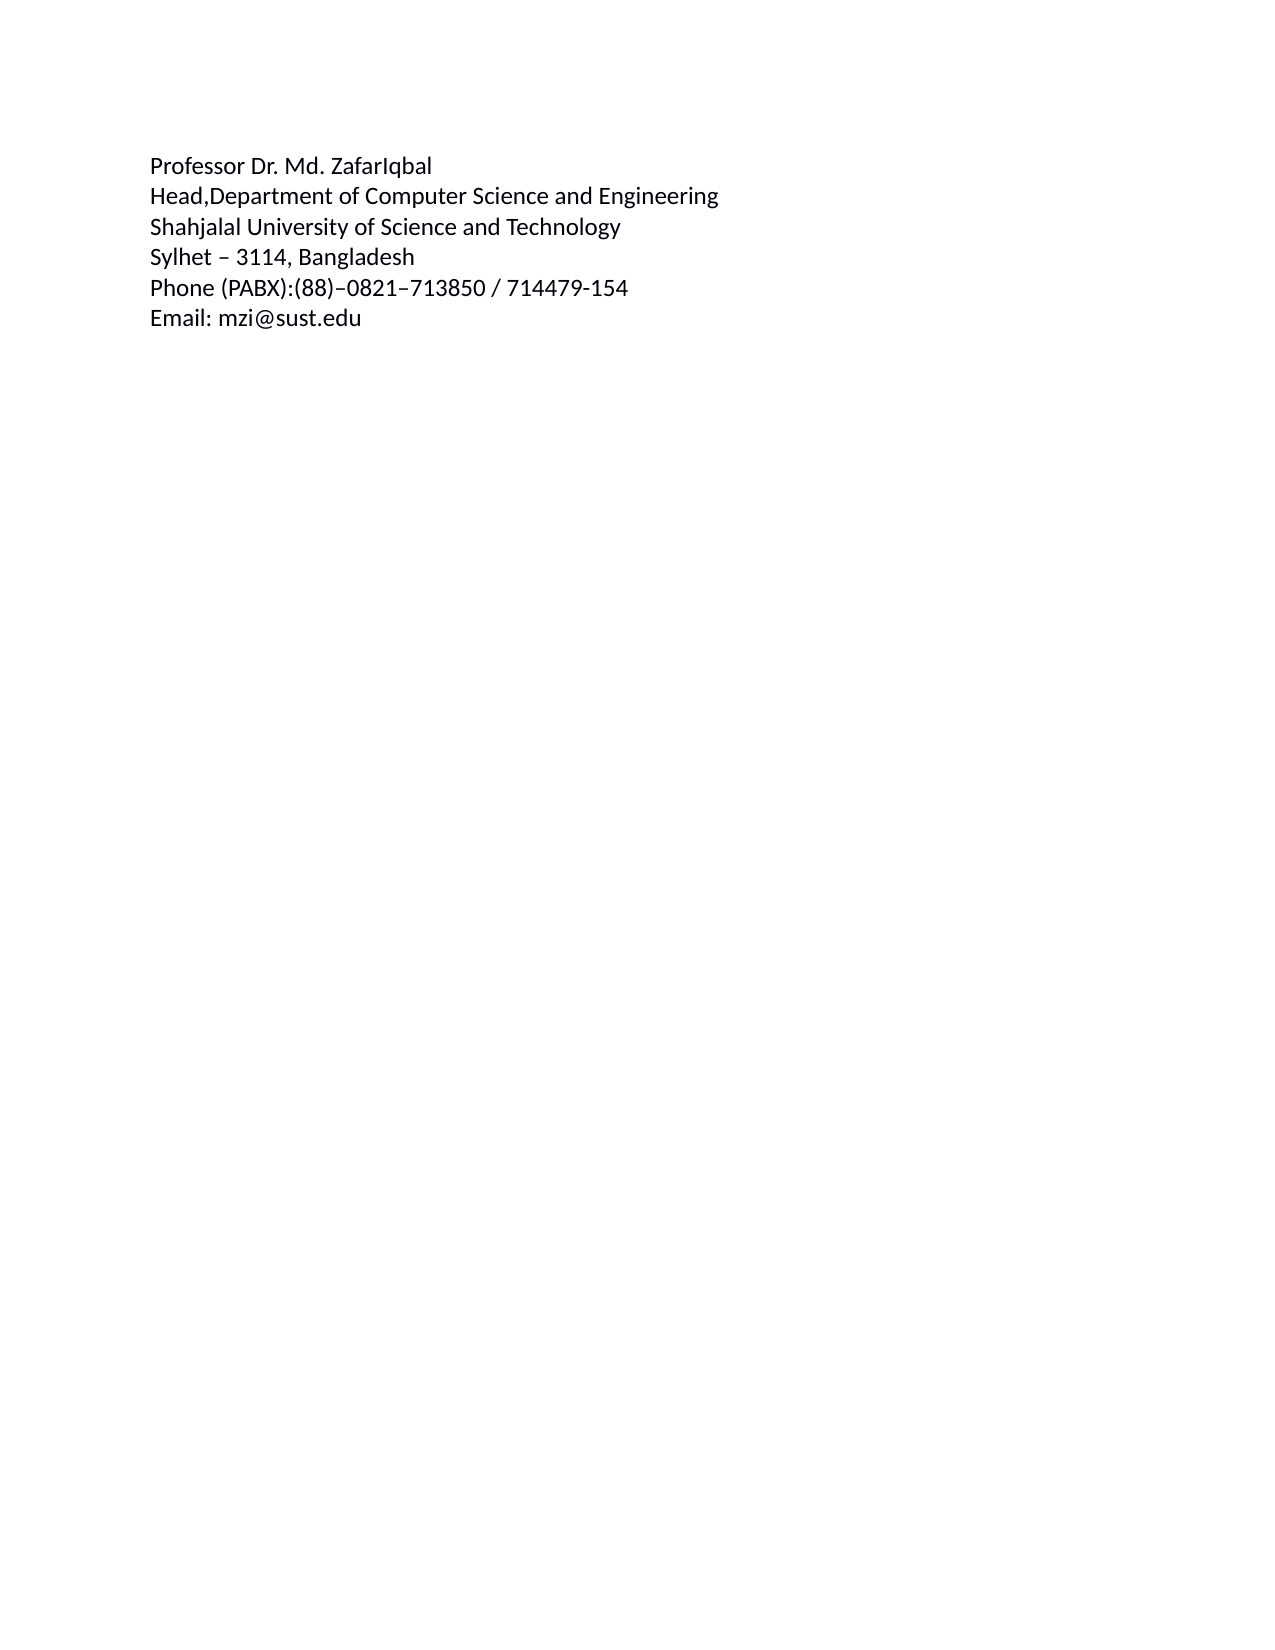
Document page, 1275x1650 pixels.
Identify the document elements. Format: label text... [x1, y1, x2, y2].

table_cell Professor Dr. Md. ZafarIqbal Head,Department of Computer Science and Engineering Shahjalal University of Science and Technology Sylhet – 3114, Bangladesh Phone (PABX):(88)–0821–713850 / 714479-154 Email: mzi@sust.edu [138, 150, 1136, 333]
